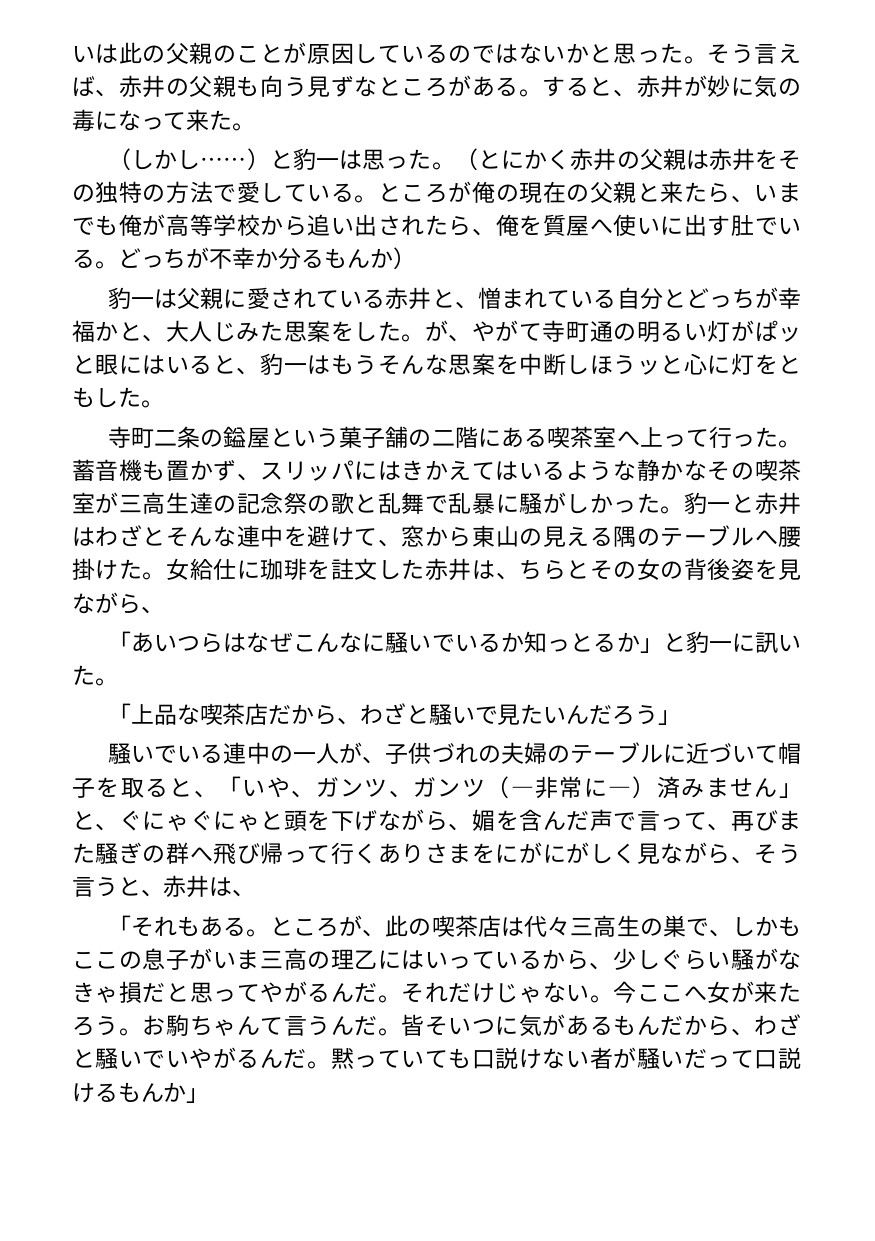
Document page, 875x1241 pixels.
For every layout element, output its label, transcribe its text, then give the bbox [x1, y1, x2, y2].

text 「あいつらはなぜこんなに騒いでいるか知っとるか」と豹一に訊いた。 [72, 625, 802, 691]
text （しかし……）と豹一は思った。（とにかく赤井の父親は赤井をその独特の方法で愛している。ところが俺の現在の父親と来たら、いまでも俺が高等学校から追い出されたら、俺を質屋へ使いに出す肚でいる。どっちが不幸か分るもんか） [72, 142, 802, 274]
text 寺町二条の鎰屋という菓子舗の二階にある喫茶室へ上って行った。蓄音機も置かず、スリッパにはきかえてはいるような静かなその喫茶室が三高生達の記念祭の歌と乱舞で乱暴に騒がしかった。豹一と赤井はわざとそんな連中を避けて、窓から東山の見える隅のテーブルへ腰掛けた。女給仕に珈琲を註文した赤井は、ちらとその女の背後姿を見ながら、 [72, 419, 802, 619]
text 豹一は父親に愛されている赤井と、憎まれている自分とどっちが幸福かと、大人じみた思案をした。が、やがて寺町通の明るい灯がぱッと眼にはいると、豹一はもうそんな思案を中断しほうッと心に灯をともした。 [72, 281, 802, 413]
text 騒いでいる連中の一人が、子供づれの夫婦のテーブルに近づいて帽子を取ると、「いや、ガンツ、ガンツ（―非常に―）済みません」と、ぐにゃぐにゃと頭を下げながら、媚を含んだ声で言って、再びまた騒ぎの群へ飛び帰って行くありさまをにがにがしく見ながら、そう言うと、赤井は、 [72, 736, 802, 902]
text 「上品な喫茶店だから、わざと騒いで見たいんだろう」 [72, 697, 802, 730]
text いは此の父親のことが原因しているのではないかと思った。そう言えば、赤井の父親も向う見ずなところがある。すると、赤井が妙に気の毒になって来た。 [72, 36, 802, 136]
text 「それもある。ところが、此の喫茶店は代々三高生の巣で、しかもここの息子がいま三高の理乙にはいっているから、少しぐらい騒がなきゃ損だと思ってやがるんだ。それだけじゃない。今ここへ女が来たろう。お駒ちゃんて言うんだ。皆そいつに気があるもんだから、わざと騒いでいやがるんだ。黙っていても口説けない者が騒いだって口説けるもんか」 [72, 908, 802, 1108]
